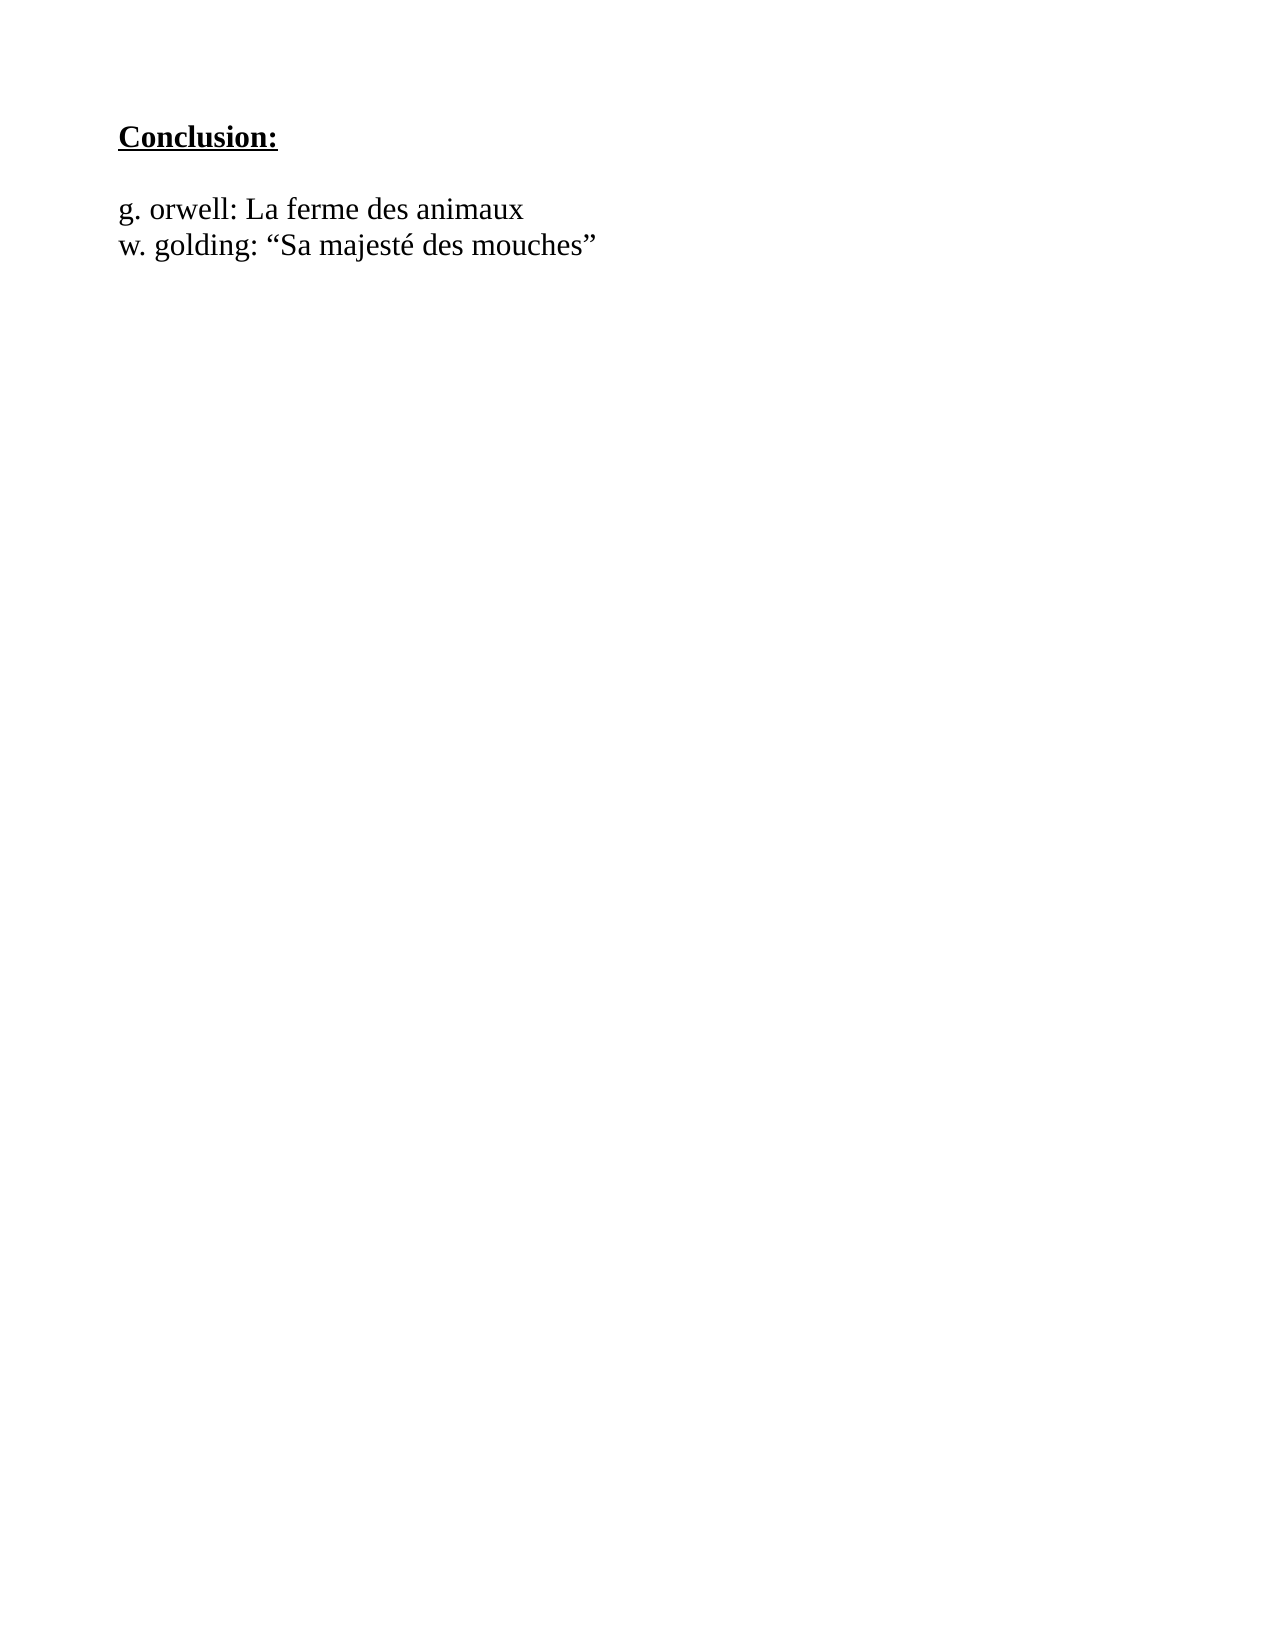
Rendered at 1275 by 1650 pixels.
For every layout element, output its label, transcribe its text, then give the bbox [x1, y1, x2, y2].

text w. golding: “Sa majesté des mouches” [118, 226, 1157, 262]
text g. orwell: La ferme des animaux [118, 190, 1157, 226]
text Conclusion: [118, 118, 1157, 154]
